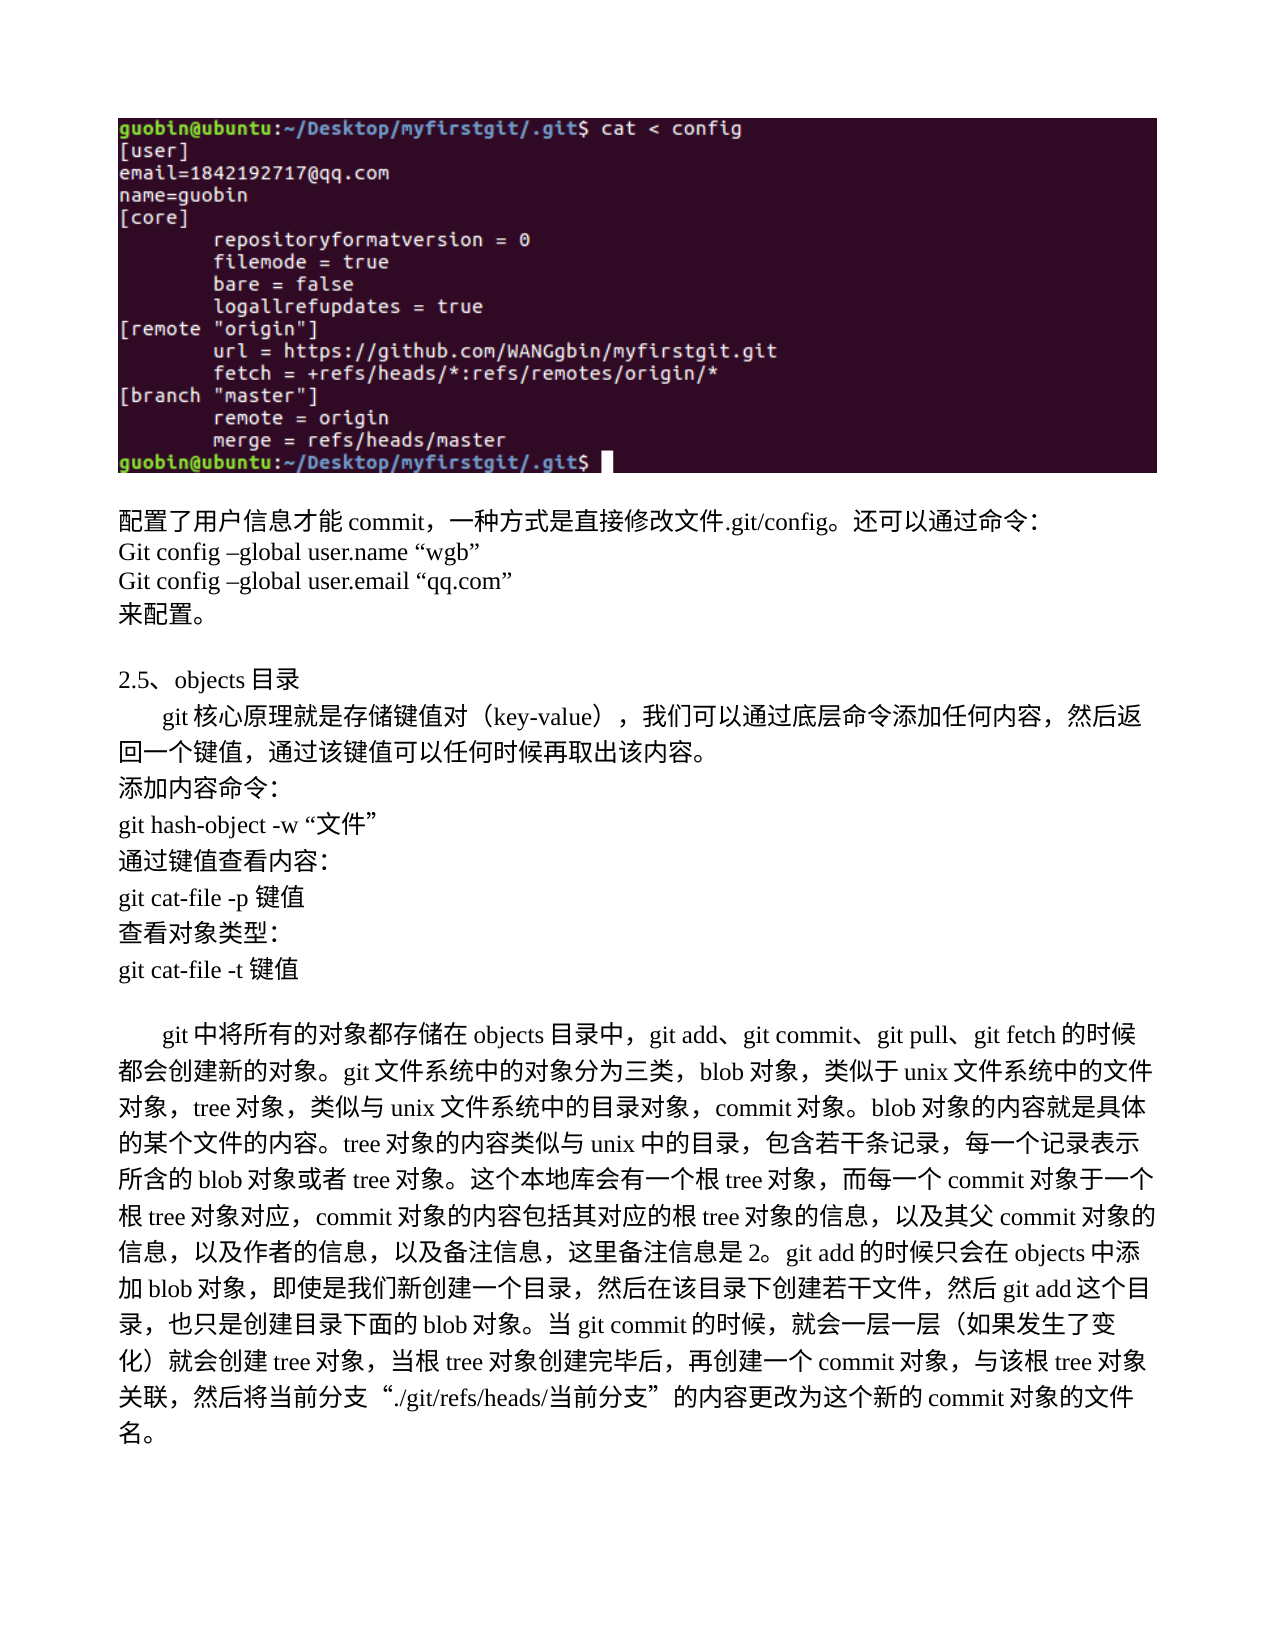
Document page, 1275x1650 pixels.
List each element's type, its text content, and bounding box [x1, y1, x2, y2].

text 添加内容命令： [118, 768, 1157, 805]
text Git config –global user.email “qq.com” [118, 566, 1157, 595]
text 查看对象类型： [118, 913, 1157, 950]
text 来配置。 [118, 595, 1157, 631]
text 配置了用户信息才能commit，一种方式是直接修改文件.git/config。还可以通过命令： [118, 501, 1157, 537]
text git中将所有的对象都存储在objects目录中，git add、git commit、git pull、git fetch的时候都会创建新的对象。git文件系统中的对象分为三类，blob对象，类似于unix文件系统中的文件对象，tree对象，类似与unix文件系统中的目录对象，commit对象。blob对象的内容就是具体的某个文件的内容。tree对象的内容类似与unix中的目录，包含若干条记录，每一个记录表示所含的blob对象或者tree对象。这个本地库会有一个根tree对象，而每一个commit对象于一个根tree对象对应，commit对象的内容包括其对应的根tree对象的信息，以及其父commit对象的信息，以及作者的信息，以及备注信息，这里备注信息是2。git add的时候只会在objects中添加blob对象，即使是我们新创建一个目录，然后在该目录下创建若干文件，然后git add这个目录，也只是创建目录下面的blob对象。当git commit的时候，就会一层一层（如果发生了变化）就会创建tree对象，当根tree对象创建完毕后，再创建一个commit对象，与该根tree对象关联，然后将当前分支“./git/refs/heads/当前分支”的内容更改为这个新的commit对象的文件名。 [118, 1015, 1157, 1450]
text git cat-file -t 键值 [118, 950, 1157, 986]
text 2.5、objects目录 [118, 660, 1157, 696]
text 通过键值查看内容： [118, 841, 1157, 877]
text git核心原理就是存储键值对（key-value），我们可以通过底层命令添加任何内容，然后返回一个键值，通过该键值可以任何时候再取出该内容。 [118, 696, 1157, 768]
text Git config –global user.name “wgb” [118, 537, 1157, 566]
text git cat-file -p 键值 [118, 877, 1157, 913]
text git hash-object -w “文件” [118, 805, 1157, 841]
